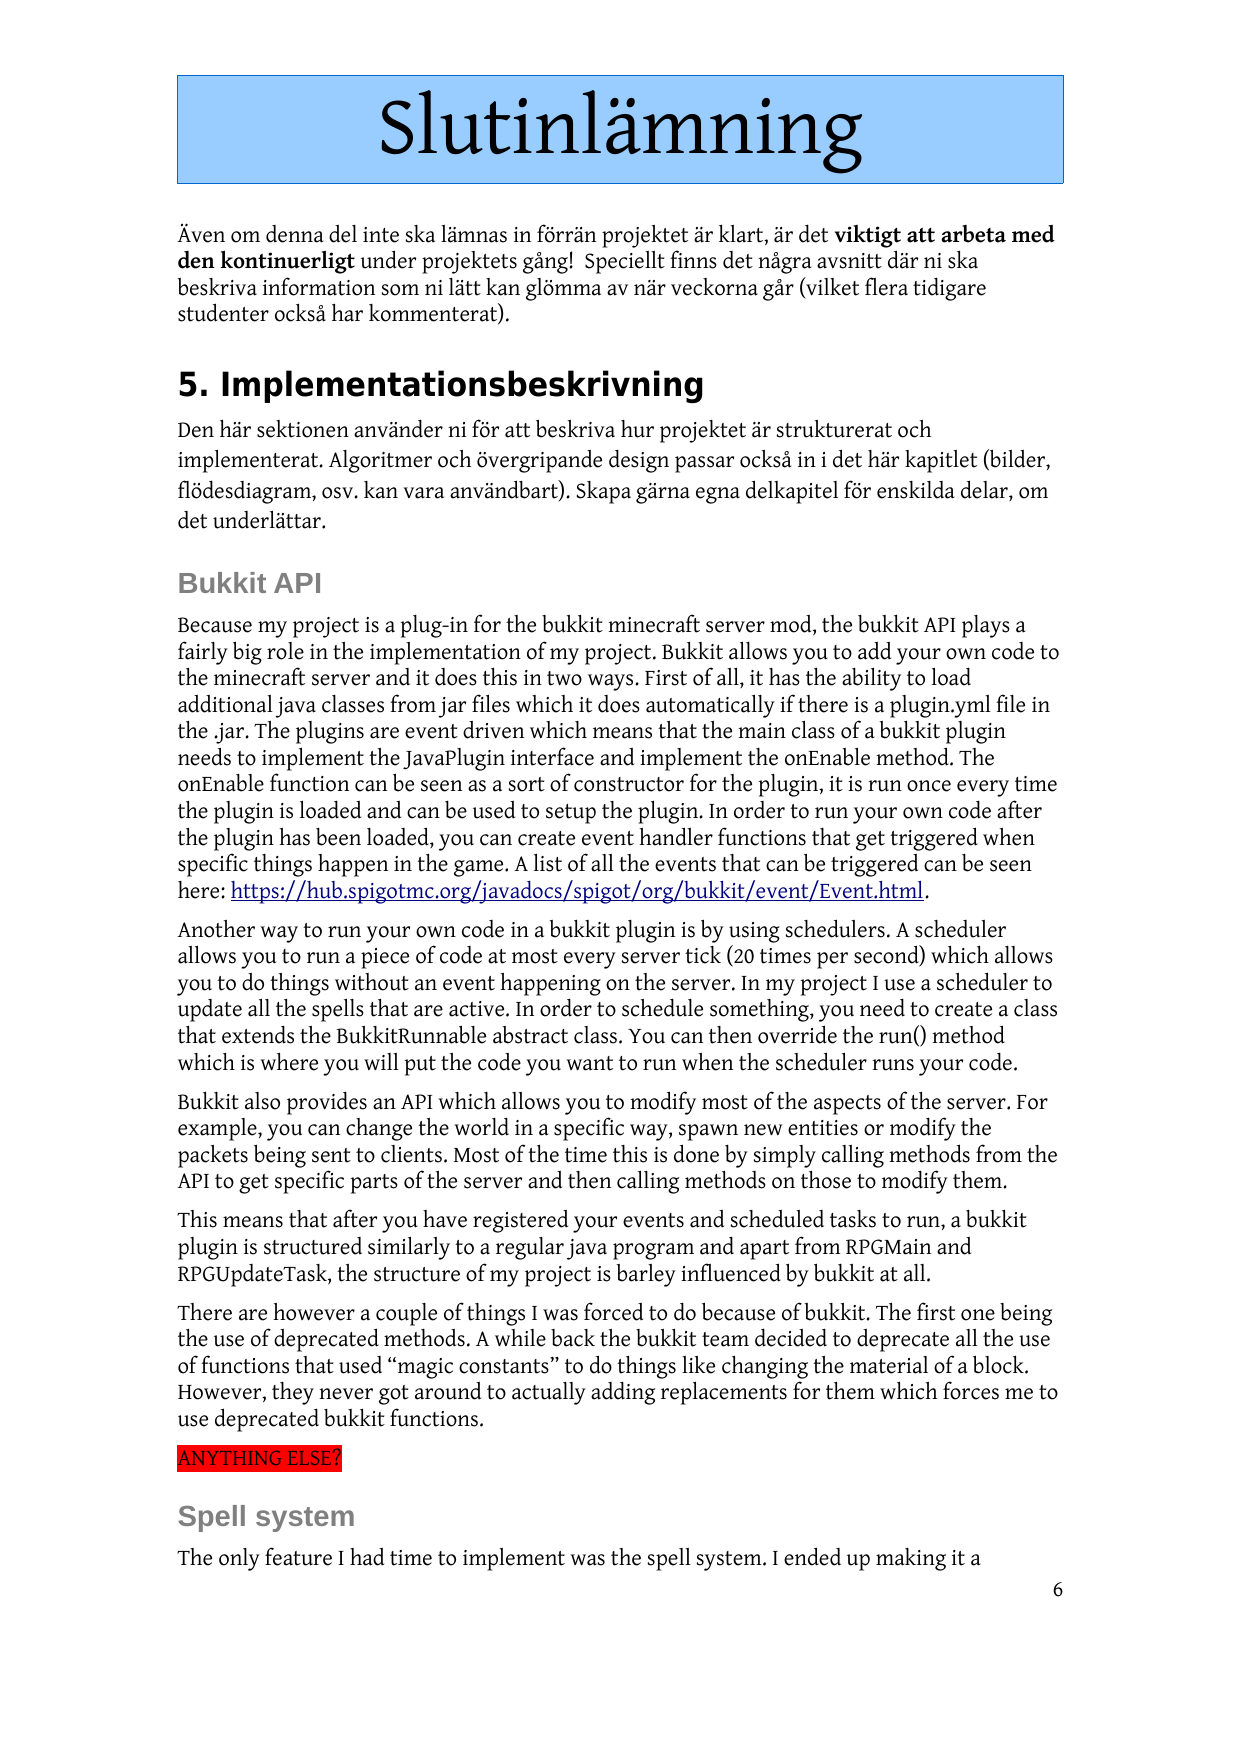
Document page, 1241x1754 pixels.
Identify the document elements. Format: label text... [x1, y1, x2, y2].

text ANYTHING ELSE? [177, 1445, 1063, 1472]
text Because my project is a plug-in for the bukkit minecraft server mod, the bukkit API plays a fairly big role in the implementation of my project. Bukkit allows you to add your own code to the minecraft server and it does this in two ways. First of all, it has the ability to load additional java classes from jar files which it does automatically if there is a plugin.yml file in the .jar. The plugins are event driven which means that the main class of a bukkit plugin needs to implement the JavaPlugin interface and implement the onEnable method. The onEnable function can be seen as a sort of constructor for the plugin, it is run once every time the plugin is loaded and can be used to setup the plugin. In order to run your own code after the plugin has been loaded, you can create event handler functions that get triggered when specific things happen in the game. A list of all the events that can be triggered can be seen here: https://hub.spigotmc.org/javadocs/spigot/org/bukkit/event/Event.html. [177, 612, 1063, 905]
text This means that after you have registered your events and scheduled tasks to run, a bukkit plugin is structured similarly to a regular java program and apart from RPGMain and RPGUpdateTask, the structure of my project is barley influenced by bukkit at all. [177, 1208, 1063, 1287]
table_header Slutinlämning [178, 76, 1063, 183]
subtitle Bukkit API [177, 566, 1063, 600]
text Bukkit also provides an API which allows you to modify most of the aspects of the server. For example, you can change the world in a specific way, spawn new entities or modify the packets being sent to clients. Most of the time this is done by simply calling methods from the API to get specific parts of the server and then calling methods on those to modify them. [177, 1089, 1063, 1195]
subtitle 5. Implementationsbeskrivning [177, 366, 1063, 405]
text Den här sektionen använder ni för att beskriva hur projektet är strukturerat och implementerat. Algoritmer och övergripande design passar också in i det här kapitlet (bilder, flödesdiagram, osv. kan vara användbart). Skapa gärna egna delkapitel för enskilda delar, om det underlättar. [177, 417, 1063, 535]
text There are however a couple of things I was forced to do because of bukkit. The first one being the use of deprecated methods. A while back the bukkit team decided to deprecate all the use of functions that used “magic constants” to do things like changing the material of a block. However, they never got around to actually adding replacements for them which forces me to use deprecated bukkit functions. [177, 1300, 1063, 1433]
text Another way to run your own code in a bukkit plugin is by using schedulers. A scheduler allows you to run a piece of code at most every server tick (20 times per second) which allows you to do things without an event happening on the server. In my project I use a scheduler to update all the spells that are active. In order to schedule something, you need to create a class that extends the BukkitRunnable abstract class. You can then override the run() method which is where you will put the code you want to run when the scheduler runs your code. [177, 917, 1063, 1077]
text Även om denna del inte ska lämnas in förrän projektet är klart, är det viktigt att arbeta med den kontinuerligt under projektets gång! Speciellt finns det några avsnitt där ni ska beskriva information som ni lätt kan glömma av när veckorna går (vilket flera tidigare studenter också har kommenterat). [177, 222, 1063, 328]
subtitle Spell system [177, 1499, 1063, 1532]
text The only feature I had time to implement was the spell system. I ended up making it a [177, 1545, 1063, 1572]
